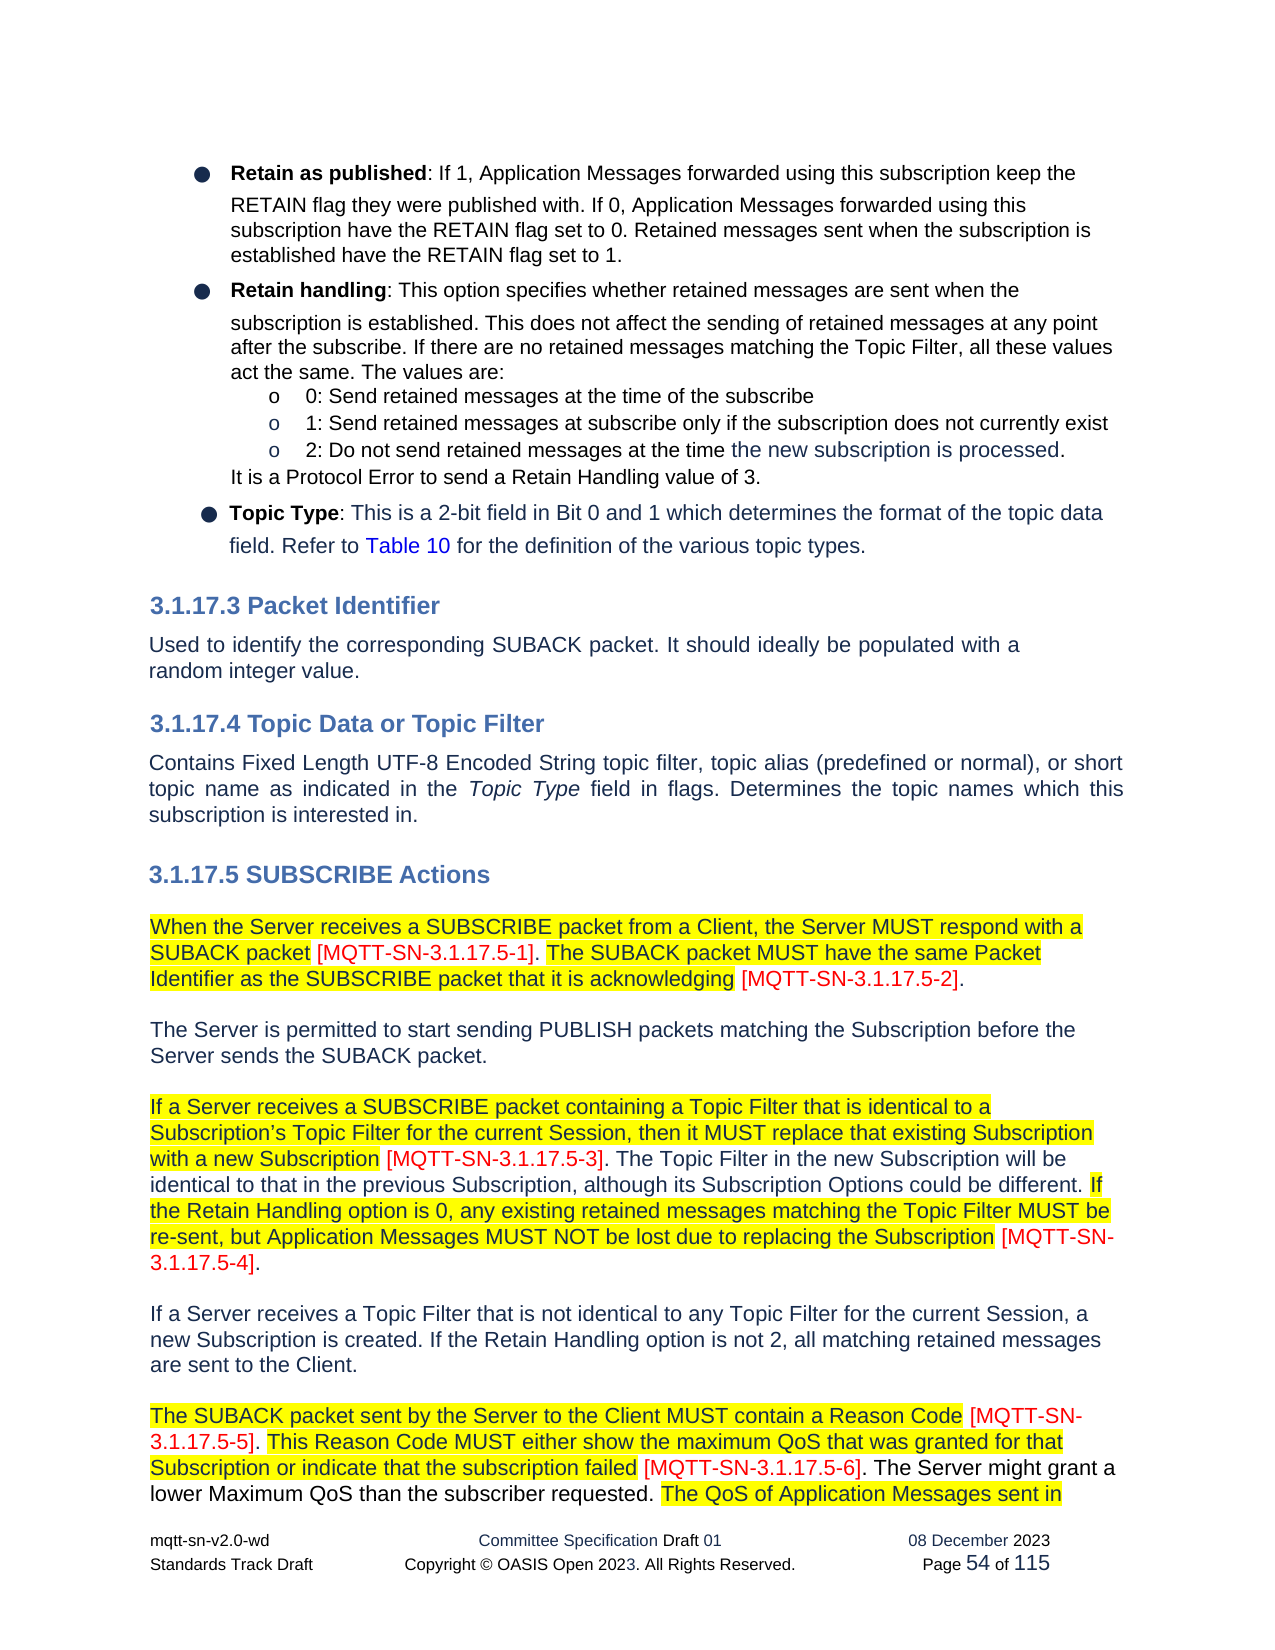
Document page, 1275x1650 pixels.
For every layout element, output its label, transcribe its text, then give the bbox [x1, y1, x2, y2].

text Used to identify the corresponding SUBACK packet. It should ideally be populated with a random integer value. [148, 632, 1022, 683]
list 2: Do not send retained messages at the time the new subscription is processed. [268, 437, 1124, 464]
text Contains Fixed Length UTF-8 Encoded String topic filter, topic alias (predefined or normal), or short topic name as indicated in the Topic Type field in flags. Determines the topic names which this subscription is interested in. [148, 750, 1124, 827]
text If a Server receives a SUBSCRIBE packet containing a Topic Filter that is identical to a Subscription’s Topic Filter for the current Session, then it MUST replace that existing Subscription with a new Subscription [MQTT-SN-3.1.17.5-3]. The Topic Filter in the new Subscription will be identical to that in the previous Subscription, although its Subscription Options could be different. If the Retain Handling option is 0, any existing retained messages matching the Topic Filter MUST be re-sent, but Application Messages MUST NOT be lost due to replacing the Subscription [MQTT-SN-3.1.17.5-4]. [150, 1094, 1125, 1275]
list Retain handling: This option specifies whether retained messages are sent when the subscription is established. This does not affect the sending of retained messages at any point after the subscribe. If there are no retained messages matching the Topic Filter, all these values act the same. The values are: [193, 267, 1124, 383]
text It is a Protocol Error to send a Retain Handling value of 3. [230, 465, 1124, 489]
list 1: Send retained messages at subscribe only if the subscription does not currently exist [268, 411, 1124, 437]
list Topic Type: This is a 2-bit field in Bit 0 and 1 which determines the format of the topic data field. Refer to Table 10 for the definition of the various topic types. [200, 489, 1124, 558]
subtitle 3.1.17.4 Topic Data or Topic Filter [150, 709, 1124, 737]
text If a Server receives a Topic Filter that is not identical to any Topic Filter for the current Session, a new Subscription is created. If the Retain Handling option is not 2, all matching retained messages are sent to the Client. [150, 1301, 1125, 1378]
subtitle 3.1.17.3 Packet Identifier [150, 591, 1124, 619]
text When the Server receives a SUBSCRIBE packet from a Client, the Server MUST respond with a SUBACK packet [MQTT-SN-3.1.17.5-1]. The SUBACK packet MUST have the same Packet Identifier as the SUBSCRIBE packet that it is acknowledging [MQTT-SN-3.1.17.5-2]. [150, 914, 1125, 991]
list 0: Send retained messages at the time of the subscribe [268, 384, 1124, 410]
text The Server is permitted to start sending PUBLISH packets matching the Subscription before the Server sends the SUBACK packet. [150, 1017, 1125, 1068]
text The SUBACK packet sent by the Server to the Client MUST contain a Reason Code [MQTT-SN-3.1.17.5-5]. This Reason Code MUST either show the maximum QoS that was granted for that Subscription or indicate that the subscription failed [MQTT-SN-3.1.17.5-6]. The Server might grant a lower Maximum QoS than the subscriber requested. The QoS of Application Messages sent in [150, 1403, 1125, 1506]
subtitle 3.1.17.5 SUBSCRIBE Actions [148, 860, 1124, 888]
list Retain as published: If 1, Application Messages forwarded using this subscription keep the RETAIN flag they were published with. If 0, Application Messages forwarded using this subscription have the RETAIN flag set to 0. Retained messages sent when the subscription is established have the RETAIN flag set to 1. [193, 150, 1124, 266]
